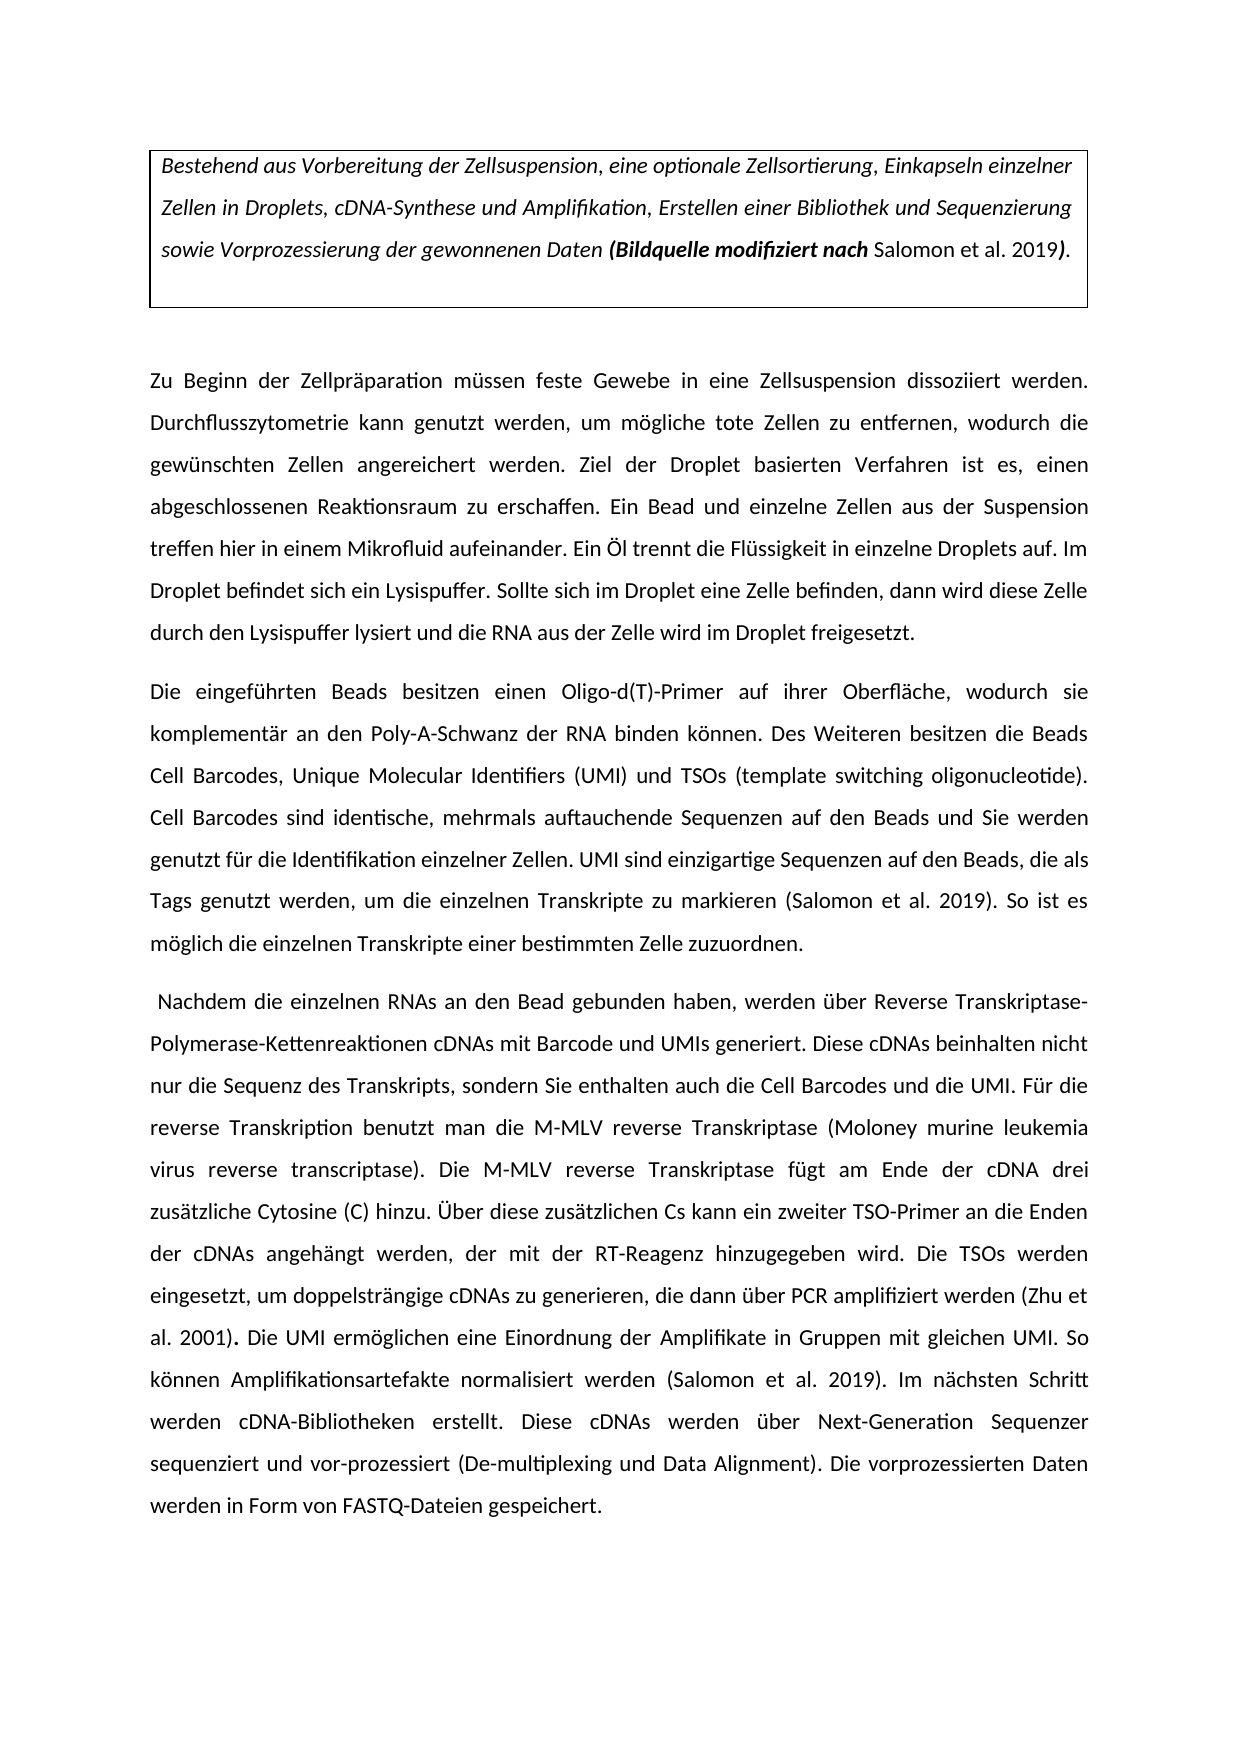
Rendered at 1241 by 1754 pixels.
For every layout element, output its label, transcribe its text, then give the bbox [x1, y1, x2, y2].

text Nachdem die einzelnen RNAs an den Bead gebunden haben, werden über Reverse Transkriptase-Polymerase-Kettenreaktionen cDNAs mit Barcode und UMIs generiert. Diese cDNAs beinhalten nicht nur die Sequenz des Transkripts, sondern Sie enthalten auch die Cell Barcodes und die UMI. Für die reverse Transkription benutzt man die M-MLV reverse Transkriptase (Moloney murine leukemia virus reverse transcriptase). Die M-MLV reverse Transkriptase fügt am Ende der cDNA drei zusätzliche Cytosine (C) hinzu. Über diese zusätzlichen Cs kann ein zweiter TSO-Primer an die Enden der cDNAs angehängt werden, der mit der RT-Reagenz hinzugegeben wird. Die TSOs werden eingesetzt, um doppelsträngige cDNAs zu generieren, die dann über PCR amplifiziert werden (Zhu et al. 2001). Die UMI ermöglichen eine Einordnung der Amplifikate in Gruppen mit gleichen UMI. So können Amplifikationsartefakte normalisiert werden (Salomon et al. 2019). Im nächsten Schritt werden cDNA-Bibliotheken erstellt. Diese cDNAs werden über Next-Generation Sequenzer sequenziert und vor-prozessiert (De-multiplexing und Data Alignment). Die vorprozessierten Daten werden in Form von FASTQ-Dateien gespeichert. [150, 987, 1090, 1519]
table_cell Bestehend aus Vorbereitung der Zellsuspension, eine optionale Zellsortierung, Einkapseln einzelner Zellen in Droplets, cDNA-Synthese und Amplifikation, Erstellen einer Bibliothek und Sequenzierung sowie Vorprozessierung der gewonnenen Daten (Bildquelle modifiziert nach Salomon et al. 2019). [151, 151, 1087, 307]
text Zu Beginn der Zellpräparation müssen feste Gewebe in eine Zellsuspension dissoziiert werden. Durchflusszytometrie kann genutzt werden, um mögliche tote Zellen zu entfernen, wodurch die gewünschten Zellen angereichert werden. Ziel der Droplet basierten Verfahren ist es, einen abgeschlossenen Reaktionsraum zu erschaffen. Ein Bead und einzelne Zellen aus der Suspension treffen hier in einem Mikrofluid aufeinander. Ein Öl trennt die Flüssigkeit in einzelne Droplets auf. Im Droplet befindet sich ein Lysispuffer. Sollte sich im Droplet eine Zelle befinden, dann wird diese Zelle durch den Lysispuffer lysiert und die RNA aus der Zelle wird im Droplet freigesetzt. [150, 366, 1090, 646]
text Die eingeführten Beads besitzen einen Oligo-d(T)-Primer auf ihrer Oberfläche, wodurch sie komplementär an den Poly-A-Schwanz der RNA binden können. Des Weiteren besitzen die Beads Cell Barcodes, Unique Molecular Identifiers (UMI) und TSOs (template switching oligonucleotide). Cell Barcodes sind identische, mehrmals auftauchende Sequenzen auf den Beads und Sie werden genutzt für die Identifikation einzelner Zellen. UMI sind einzigartige Sequenzen auf den Beads, die als Tags genutzt werden, um die einzelnen Transkripte zu markieren (Salomon et al. 2019). So ist es möglich die einzelnen Transkripte einer bestimmten Zelle zuzuordnen. [150, 677, 1090, 957]
